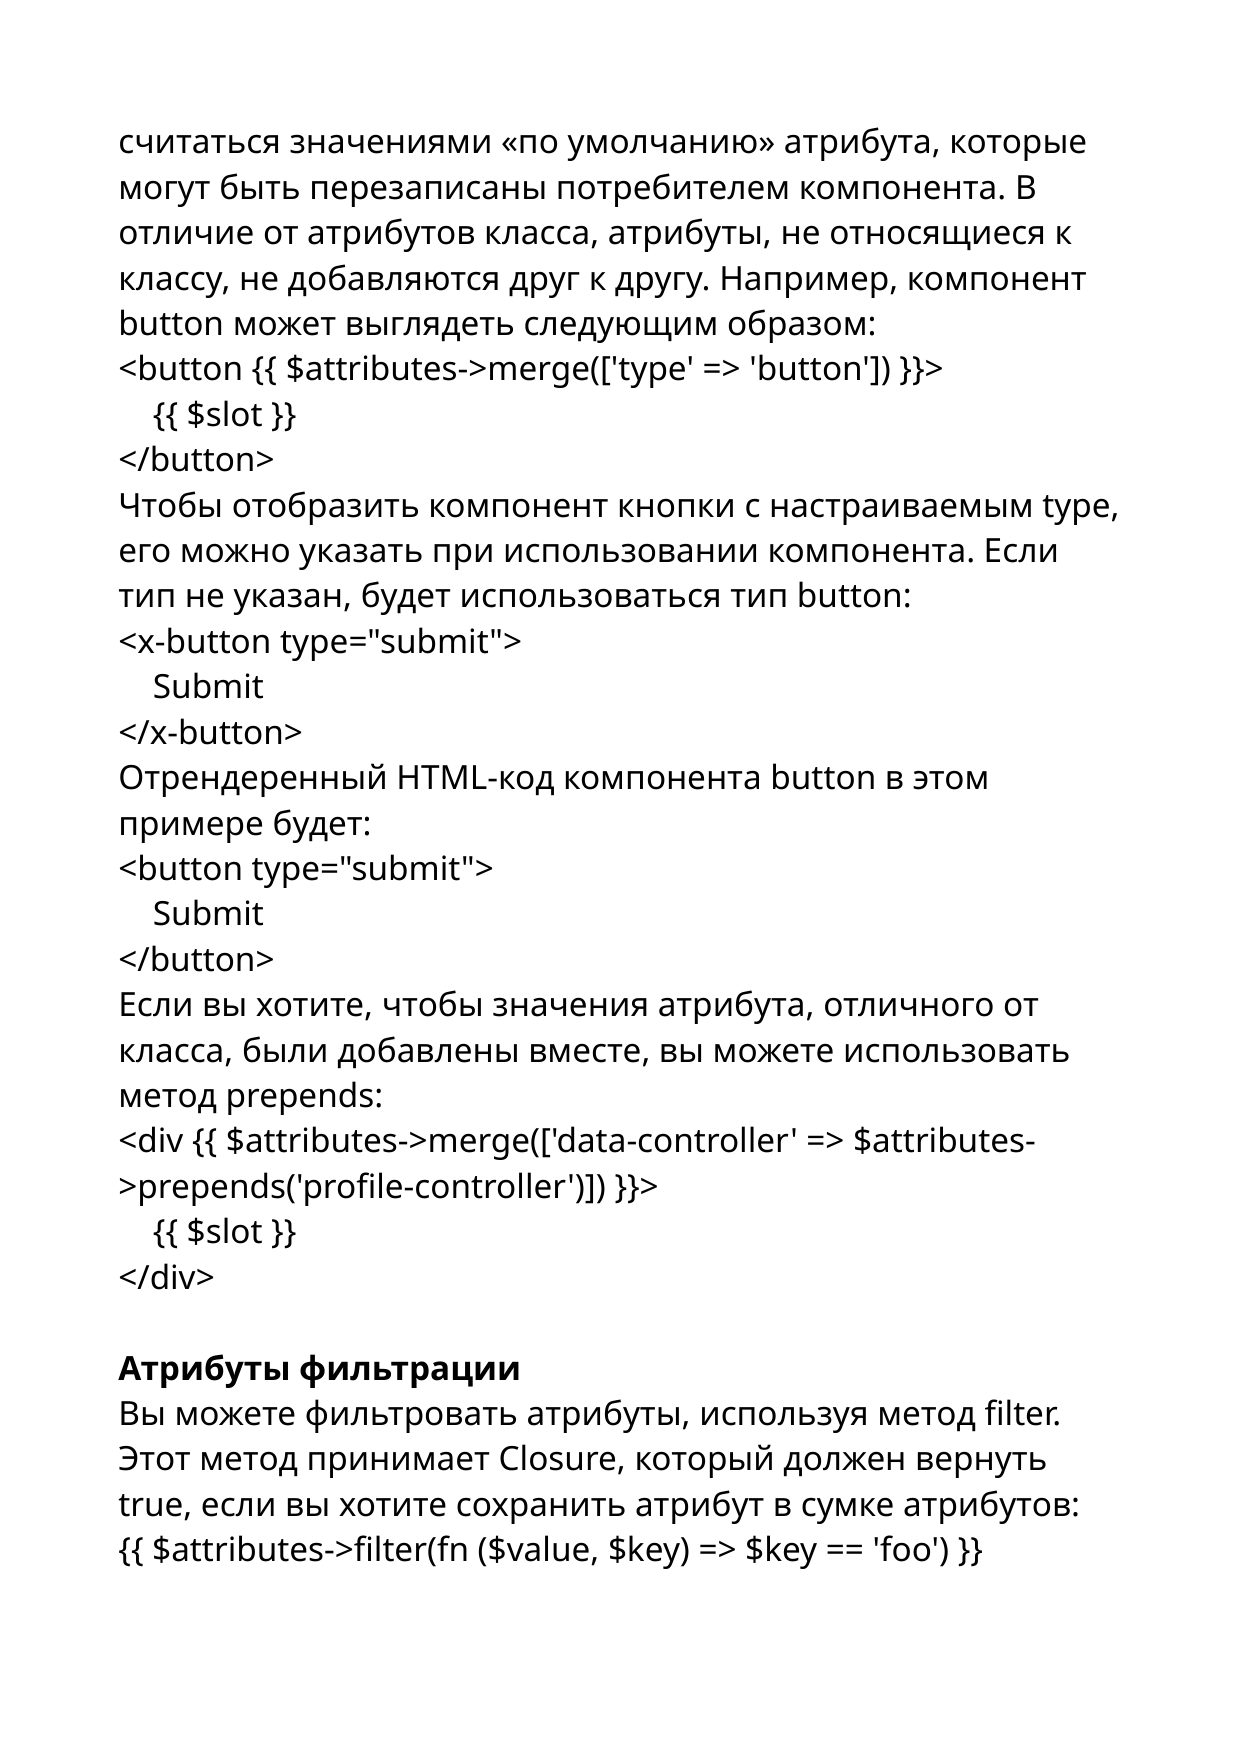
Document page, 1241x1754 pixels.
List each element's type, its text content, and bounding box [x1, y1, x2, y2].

text Submit [118, 663, 1122, 708]
text Submit [118, 890, 1122, 936]
text {{ $slot }} [118, 391, 1122, 436]
text <div {{ $attributes->merge(['data-controller' => $attributes->prepends('profile-controller')]) }}> [118, 1117, 1122, 1208]
text </div> [118, 1253, 1122, 1299]
text </x-button> [118, 708, 1122, 754]
text считаться значениями «по умолчанию» атрибута, которые могут быть перезаписаны потребителем компонента. В отличие от атрибутов класса, атрибуты, не относящиеся к классу, не добавляются друг к другу. Например, компонент button может выглядеть следующим образом: [118, 118, 1122, 345]
text <button {{ $attributes->merge(['type' => 'button']) }}> [118, 345, 1122, 391]
text {{ $attributes->filter(fn ($value, $key) => $key == 'foo') }} [118, 1526, 1122, 1571]
text </button> [118, 936, 1122, 981]
text <x-button type="submit"> [118, 618, 1122, 663]
text Если вы хотите, чтобы значения атрибута, отличного от класса, были добавлены вместе, вы можете использовать метод prepends: [118, 981, 1122, 1117]
text Чтобы отобразить компонент кнопки с настраиваемым type, его можно указать при использовании компонента. Если тип не указан, будет использоваться тип button: [118, 481, 1122, 618]
text Атрибуты фильтрации [118, 1344, 1122, 1390]
text Отрендеренный HTML-код компонента button в этом примере будет: [118, 754, 1122, 845]
text <button type="submit"> [118, 845, 1122, 890]
text Вы можете фильтровать атрибуты, используя метод filter. Этот метод принимает Closure, который должен вернуть true, если вы хотите сохранить атрибут в сумке атрибутов: [118, 1390, 1122, 1526]
text </button> [118, 436, 1122, 481]
text {{ $slot }} [118, 1208, 1122, 1253]
